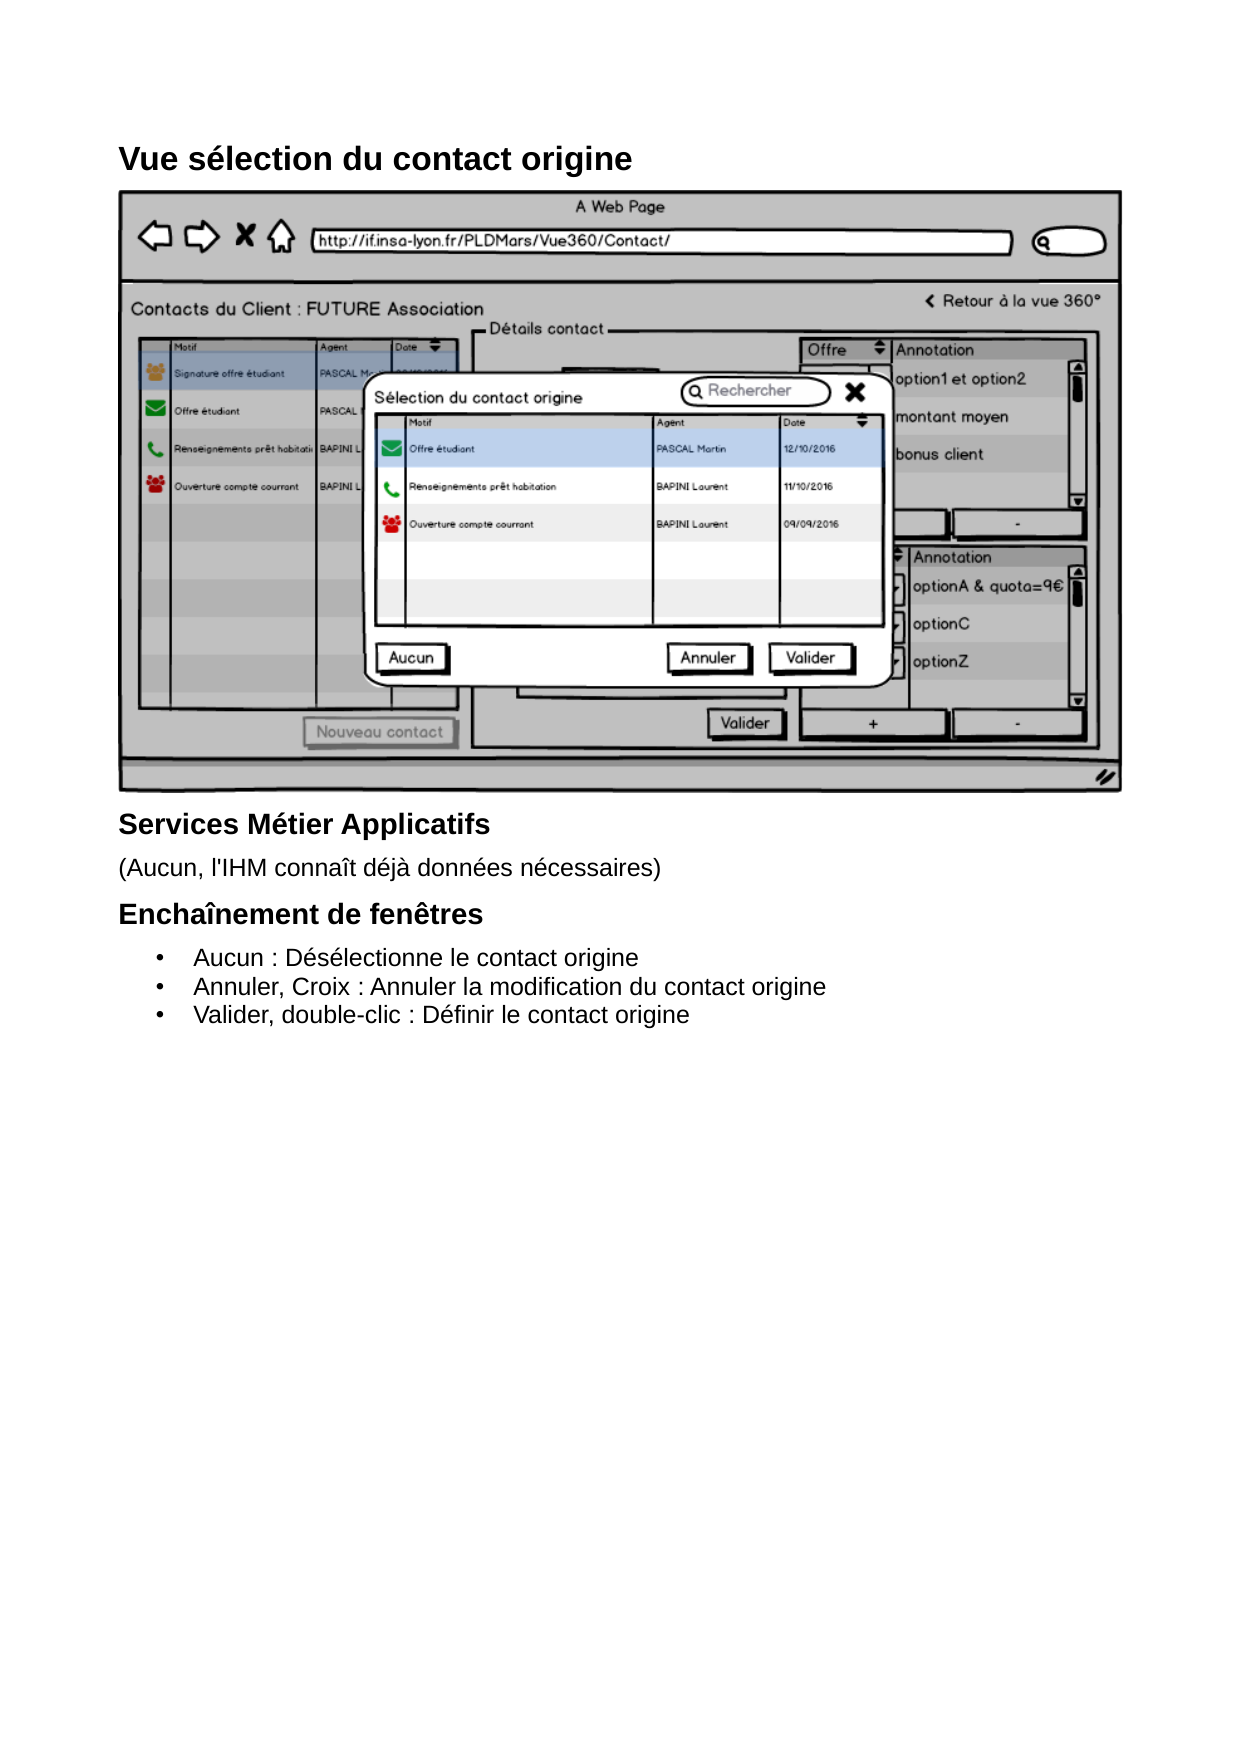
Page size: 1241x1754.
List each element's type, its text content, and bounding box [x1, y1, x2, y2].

list Valider, double-clic : Définir le contact origine [156, 1001, 1122, 1029]
subtitle Services Métier Applicatifs [118, 807, 1122, 841]
subtitle Enchaînement de fenêtres [118, 897, 1122, 930]
subtitle Vue sélection du contact origine [118, 139, 1122, 178]
text (Aucun, l'IHM connaît déjà données nécessaires) [118, 853, 1122, 882]
list Annuler, Croix : Annuler la modification du contact origine [156, 972, 1122, 1001]
list Aucun : Désélectionne le contact origine [156, 943, 1122, 972]
picture [118, 190, 1123, 793]
